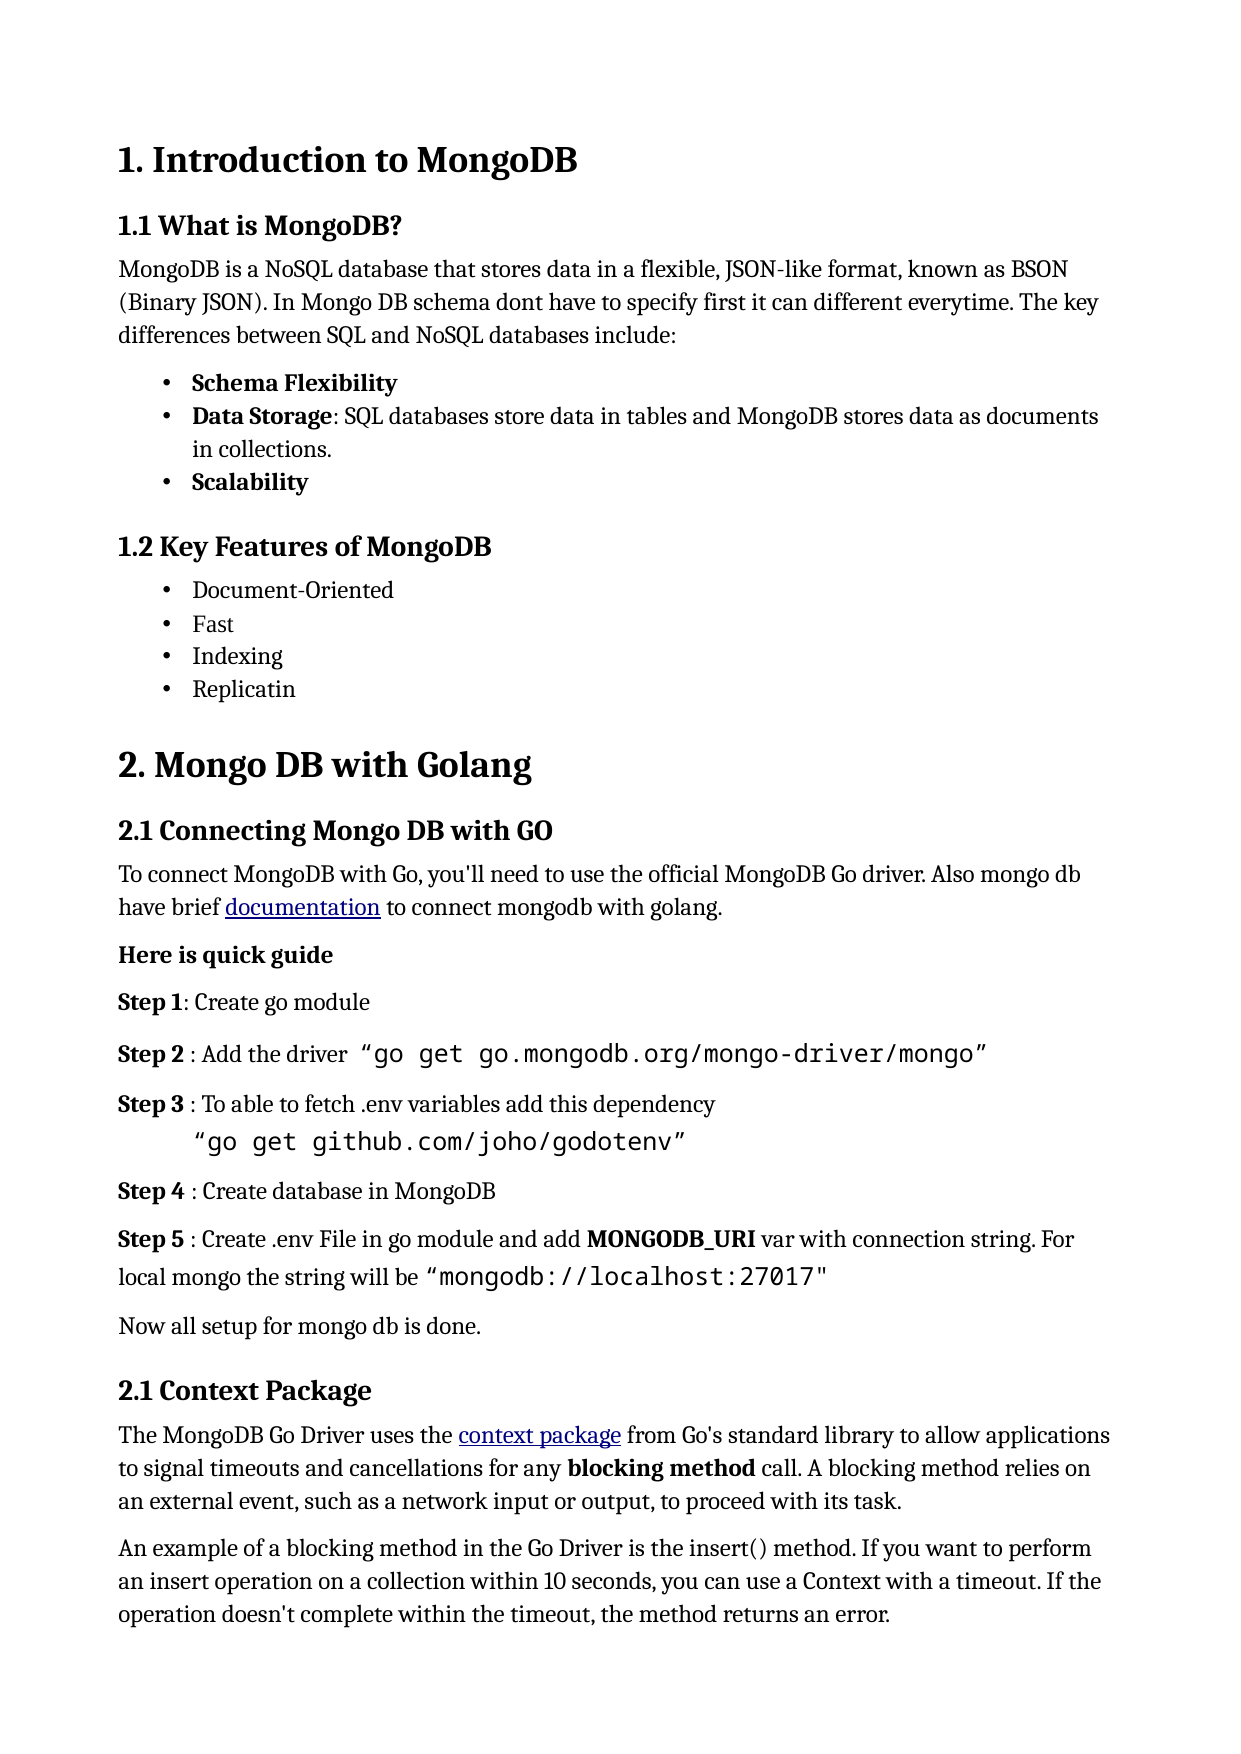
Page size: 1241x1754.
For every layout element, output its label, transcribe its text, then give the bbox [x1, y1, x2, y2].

subtitle 1.1 What is MongoDB? [118, 209, 1122, 243]
text Step 1: Create go module [118, 988, 1122, 1017]
subtitle 2.1 Context Package [118, 1374, 1122, 1408]
text Step 4 : Create database in MongoDB [118, 1177, 1122, 1206]
list Indexing [162, 642, 1122, 671]
text Step 3 : To able to fetch .env variables add this dependency “go get github.com/joho/godotenv” [118, 1089, 1122, 1157]
list Schema Flexibility [162, 369, 1122, 398]
text Here is quick guide [118, 941, 1122, 969]
subtitle 2.1 Connecting Mongo DB with GO [118, 814, 1122, 847]
subtitle 1. Introduction to MongoDB [118, 139, 1122, 182]
text An example of a blocking method in the Go Driver is the insert() method. If you want to perform an insert operation on a collection within 10 seconds, you can use a Context with a timeout. If the operation doesn't complete within the timeout, the method returns an error. [118, 1534, 1122, 1629]
list Document-Oriented [162, 576, 1122, 605]
text Now all setup for mongo db is done. [118, 1312, 1122, 1341]
text To connect MongoDB with Go, you'll need to use the official MongoDB Go driver. Also mongo db have brief documentation to connect mongodb with golang. [118, 860, 1122, 922]
subtitle 1.2 Key Features of MongoDB [118, 530, 1122, 564]
text MongoDB is a NoSQL database that stores data in a flexible, JSON-like format, known as BSON (Binary JSON). In Mongo DB schema dont have to specify first it can different everytime. The key differences between SQL and NoSQL databases include: [118, 255, 1122, 350]
text Step 5 : Create .env File in go module and add MONGODB_URI var with connection string. For local mongo the string will be “mongodb://localhost:27017" [118, 1225, 1122, 1293]
list Replicatin [162, 675, 1122, 704]
subtitle 2. Mongo DB with Golang [118, 744, 1122, 787]
text Step 2 : Add the driver “go get go.mongodb.org/mongo-driver/mongo” [118, 1036, 1122, 1070]
list Data Storage: SQL databases store data in tables and MongoDB stores data as documents in collections. [162, 402, 1122, 464]
list Scalability [162, 468, 1122, 497]
text The MongoDB Go Driver uses the context package from Go's standard library to allow applications to signal timeouts and cancellations for any blocking method call. A blocking method relies on an external event, such as a network input or output, to proceed with its task. [118, 1421, 1122, 1515]
list Fast [162, 609, 1122, 638]
